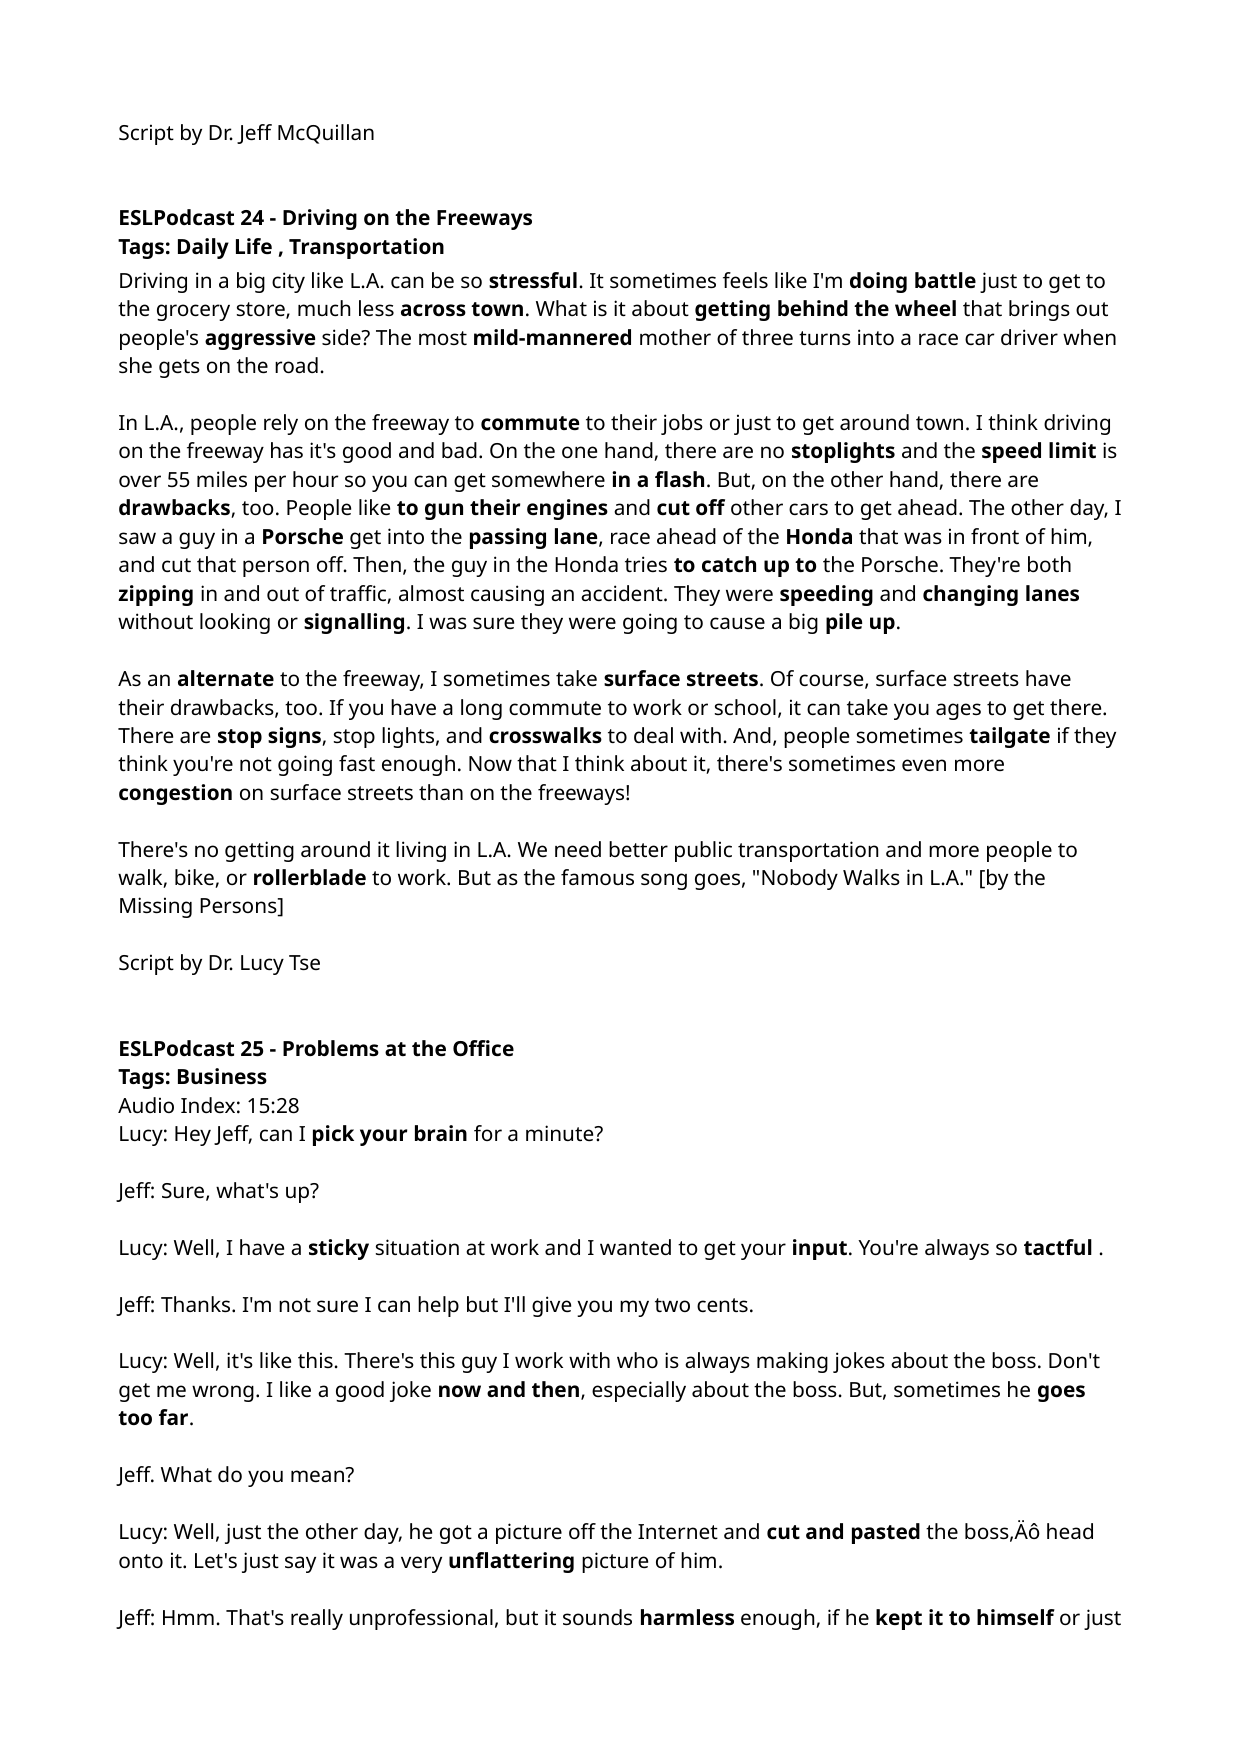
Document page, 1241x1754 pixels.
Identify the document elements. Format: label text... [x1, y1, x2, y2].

table_header Audio Index: 15:28 [118, 1091, 1122, 1119]
table_header Lucy: Hey Jeff, can I pick your brain for a minute? Jeff: Sure, what's up? Lucy: Well, I have a sticky situation at work and I wanted to get your input. You're always so tactful . Jeff: Thanks. I'm not sure I can help but I'll give you my two cents. Lucy: Well, it's like this. There's this guy I work with who is always making jokes about the boss. Don't get me wrong. I like a good joke now and then, especially about the boss. But, sometimes he goes too far. Jeff. What do you mean? Lucy: Well, just the other day, he got a picture off the Internet and cut and pasted the boss‚Äô head onto it. Let's just say it was a very unflattering picture of him. Jeff: Hmm. That's really unprofessional, but it sounds harmless enough, if he kept it to himself or just [118, 1119, 1122, 1631]
table_header Driving in a big city like L.A. can be so stressful. It sometimes feels like I'm doing battle just to get to the grocery store, much less across town. What is it about getting behind the wheel that brings out people's aggressive side? The most mild-mannered mother of three turns into a race car driver when she gets on the road. In L.A., people rely on the freeway to commute to their jobs or just to get around town. I think driving on the freeway has it's good and bad. On the one hand, there are no stoplights and the speed limit is over 55 miles per hour so you can get somewhere in a flash. But, on the other hand, there are drawbacks, too. People like to gun their engines and cut off other cars to get ahead. The other day, I saw a guy in a Porsche get into the passing lane, race ahead of the Honda that was in front of him, and cut that person off. Then, the guy in the Honda tries to catch up to the Porsche. They're both zipping in and out of traffic, almost causing an accident. They were speeding and changing lanes without looking or signalling. I was sure they were going to cause a big pile up. As an alternate to the freeway, I sometimes take surface streets. Of course, surface streets have their drawbacks, too. If you have a long commute to work or school, it can take you ages to get there. There are stop signs, stop lights, and crosswalks to deal with. And, people sometimes tailgate if they think you're not going fast enough. Now that I think about it, there's sometimes even more congestion on surface streets than on the freeways! There's no getting around it living in L.A. We need better public transportation and more people to walk, bike, or rollerblade to work. But as the famous song goes, "Nobody Walks in L.A." [by the Missing Persons] Script by Dr. Lucy Tse [118, 266, 1122, 977]
text ESLPodcast 24 - Driving on the Freeways Tags: Daily Life , Transportation [118, 203, 1122, 260]
table_header Script by Dr. Jeff McQuillan [118, 118, 1122, 147]
table_header [118, 260, 1122, 266]
text ESLPodcast 25 - Problems at the Office Tags: Business [118, 1034, 1122, 1091]
